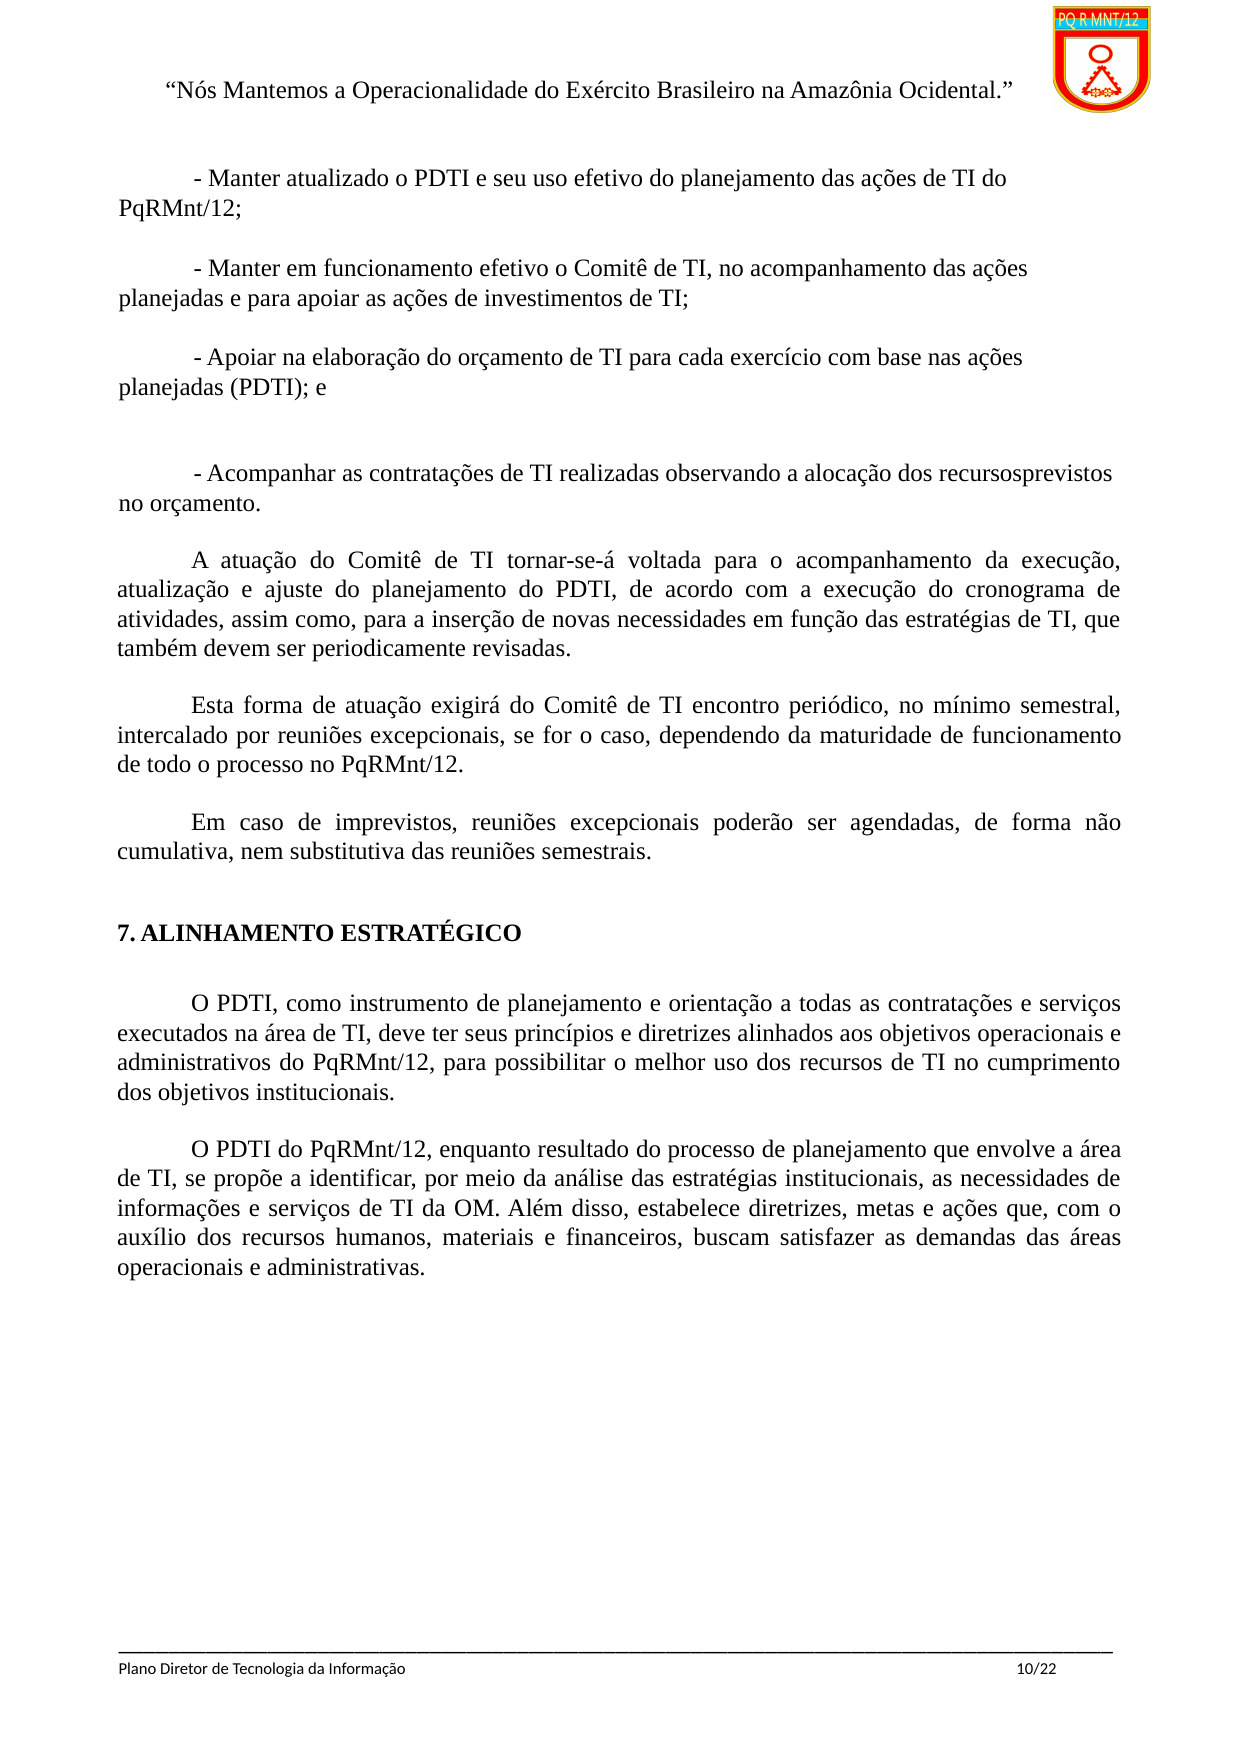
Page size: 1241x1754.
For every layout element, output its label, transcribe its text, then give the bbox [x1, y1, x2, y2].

text A atuação do Comitê de TI tornar-se-á voltada para o acompanhamento da execução, atualização e ajuste do planejamento do PDTI, de acordo com a execução do cronograma de atividades, assim como, para a inserção de novas necessidades em função das estratégias de TI, que também devem ser periodicamente revisadas. [117, 545, 1122, 662]
text - Manter em funcionamento efetivo o Comitê de TI, no acompanhamento das ações planejadas e para apoiar as ações de investimentos de TI; [118, 253, 1122, 312]
text - Apoiar na elaboração do orçamento de TI para cada exercício com base nas ações planejadas (PDTI); e [118, 342, 1122, 400]
text O PDTI, como instrumento de planejamento e orientação a todas as contratações e serviços executados na área de TI, deve ter seus princípios e diretrizes alinhados aos objetivos operacionais e administrativos do PqRMnt/12, para possibilitar o melhor uso dos recursos de TI no cumprimento dos objetivos institucionais. [117, 988, 1122, 1106]
text Em caso de imprevistos, reuniões excepcionais poderão ser agendadas, de forma não cumulativa, nem substitutiva das reuniões semestrais. [117, 807, 1122, 865]
text - Acompanhar as contratações de TI realizadas observando a alocação dos recursosprevistos no orçamento. [118, 458, 1122, 516]
text O PDTI do PqRMnt/12, enquanto resultado do processo de planejamento que envolve a área de TI, se propõe a identificar, por meio da análise das estratégias institucionais, as necessidades de informações e serviços de TI da OM. Além disso, estabelece diretrizes, metas e ações que, com o auxílio dos recursos humanos, materiais e financeiros, buscam satisfazer as demandas das áreas operacionais e administrativas. [117, 1134, 1122, 1281]
subtitle 7. ALINHAMENTO ESTRATÉGICO [117, 918, 1123, 947]
picture [1052, 6, 1151, 113]
text - Manter atualizado o PDTI e seu uso efetivo do planejamento das ações de TI do PqRMnt/12; [118, 163, 1122, 222]
text Esta forma de atuação exigirá do Comitê de TI encontro periódico, no mínimo semestral, intercalado por reuniões excepcionais, se for o caso, dependendo da maturidade de funcionamento de todo o processo no PqRMnt/12. [117, 690, 1122, 778]
